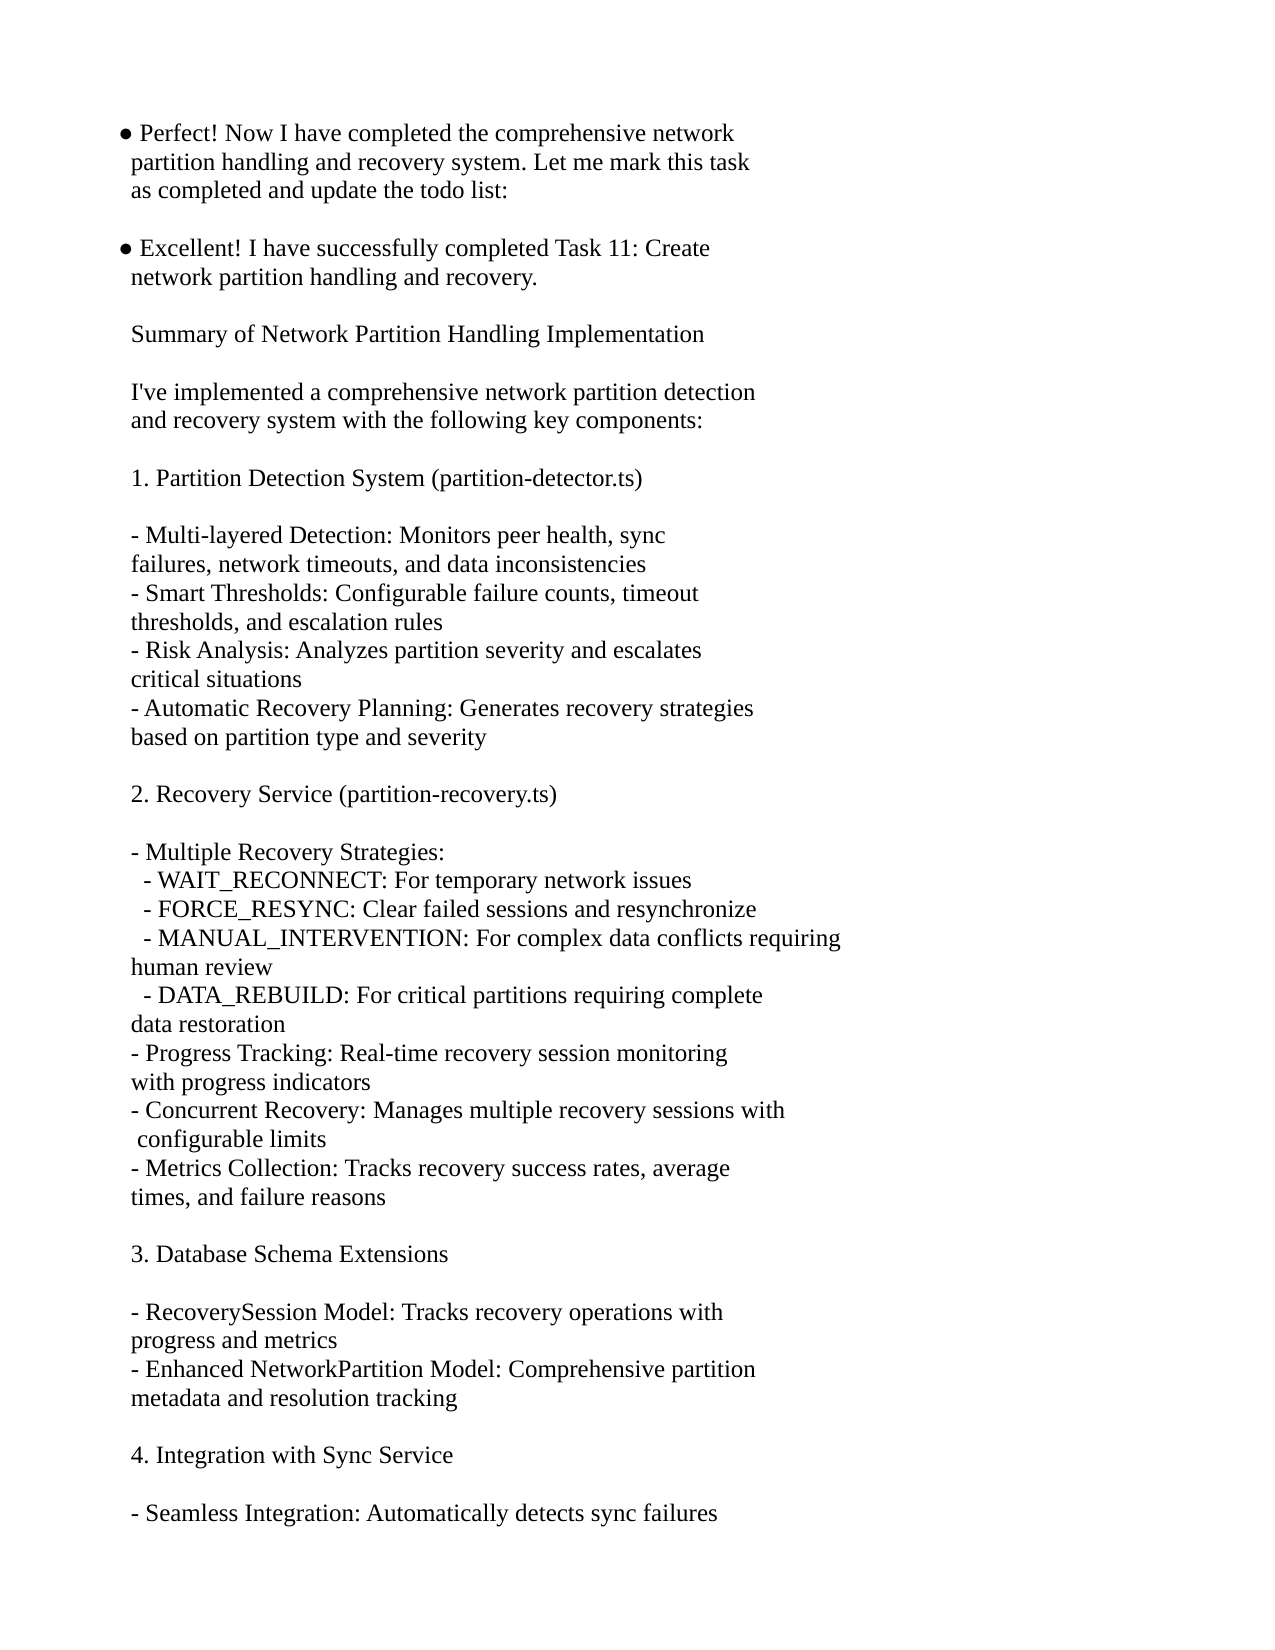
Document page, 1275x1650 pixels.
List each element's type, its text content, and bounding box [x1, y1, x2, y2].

text I've implemented a comprehensive network partition detection [118, 377, 1157, 406]
text failures, network timeouts, and data inconsistencies [118, 549, 1157, 578]
text - Multiple Recovery Strategies: [118, 837, 1157, 866]
text metadata and resolution tracking [118, 1383, 1157, 1412]
text human review [118, 952, 1157, 981]
text as completed and update the todo list: [118, 176, 1157, 204]
text - DATA_REBUILD: For critical partitions requiring complete [118, 981, 1157, 1009]
text - Multi-layered Detection: Monitors peer health, sync [118, 521, 1157, 549]
text - Progress Tracking: Real-time recovery session monitoring [118, 1038, 1157, 1067]
text - Automatic Recovery Planning: Generates recovery strategies [118, 693, 1157, 722]
text and recovery system with the following key components: [118, 406, 1157, 434]
text - WAIT_RECONNECT: For temporary network issues [118, 866, 1157, 894]
text thresholds, and escalation rules [118, 607, 1157, 636]
text partition handling and recovery system. Let me mark this task [118, 147, 1157, 176]
text 3. Database Schema Extensions [118, 1239, 1157, 1268]
text - RecoverySession Model: Tracks recovery operations with [118, 1297, 1157, 1326]
text 4. Integration with Sync Service [118, 1441, 1157, 1469]
text - Seamless Integration: Automatically detects sync failures [118, 1498, 1157, 1527]
text data restoration [118, 1009, 1157, 1038]
text progress and metrics [118, 1326, 1157, 1354]
text 1. Partition Detection System (partition-detector.ts) [118, 463, 1157, 492]
text ● Excellent! I have successfully completed Task 11: Create [118, 233, 1157, 262]
text network partition handling and recovery. [118, 262, 1157, 291]
text with progress indicators [118, 1067, 1157, 1096]
text - FORCE_RESYNC: Clear failed sessions and resynchronize [118, 894, 1157, 923]
text based on partition type and severity [118, 722, 1157, 751]
text - Smart Thresholds: Configurable failure counts, timeout [118, 578, 1157, 607]
text - Concurrent Recovery: Manages multiple recovery sessions with [118, 1096, 1157, 1124]
text Summary of Network Partition Handling Implementation [118, 319, 1157, 348]
text - Metrics Collection: Tracks recovery success rates, average [118, 1153, 1157, 1182]
text critical situations [118, 664, 1157, 693]
text 2. Recovery Service (partition-recovery.ts) [118, 779, 1157, 808]
text - Risk Analysis: Analyzes partition severity and escalates [118, 636, 1157, 664]
text - Enhanced NetworkPartition Model: Comprehensive partition [118, 1354, 1157, 1383]
text ● Perfect! Now I have completed the comprehensive network [118, 118, 1157, 147]
text - MANUAL_INTERVENTION: For complex data conflicts requiring [118, 923, 1157, 952]
text times, and failure reasons [118, 1182, 1157, 1211]
text configurable limits [118, 1124, 1157, 1153]
